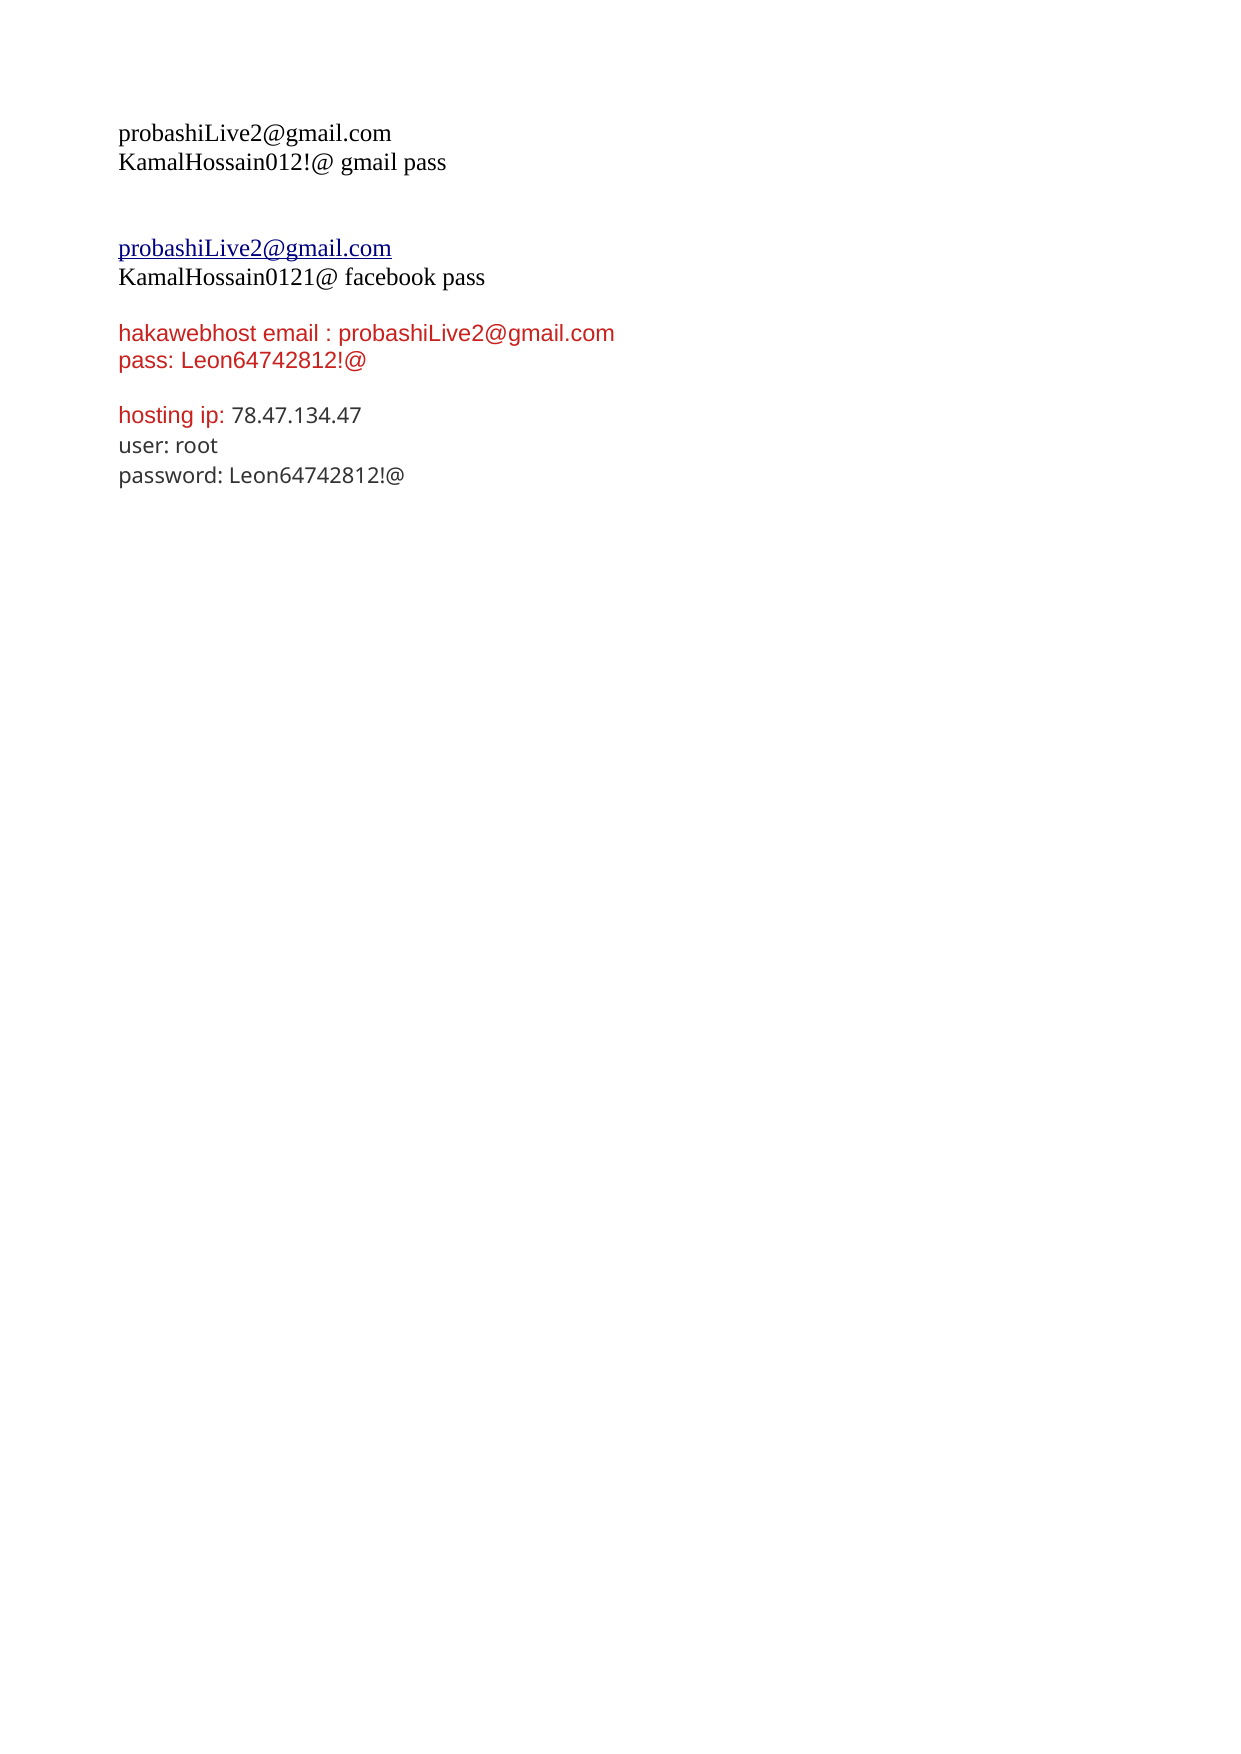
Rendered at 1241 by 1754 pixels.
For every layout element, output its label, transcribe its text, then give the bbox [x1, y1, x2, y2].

text password: Leon64742812!@ [118, 459, 1122, 489]
text hakawebhost email : probashiLive2@gmail.com pass: Leon64742812!@ [118, 319, 1122, 373]
text user: root [118, 430, 1122, 459]
text probashiLive2@gmail.com [118, 233, 1122, 262]
text probashiLive2@gmail.com [118, 118, 1122, 147]
text hosting ip: 78.47.134.47 [118, 400, 1122, 430]
text KamalHossain012!@ gmail pass [118, 147, 1122, 176]
text KamalHossain0121@ facebook pass [118, 262, 1122, 291]
